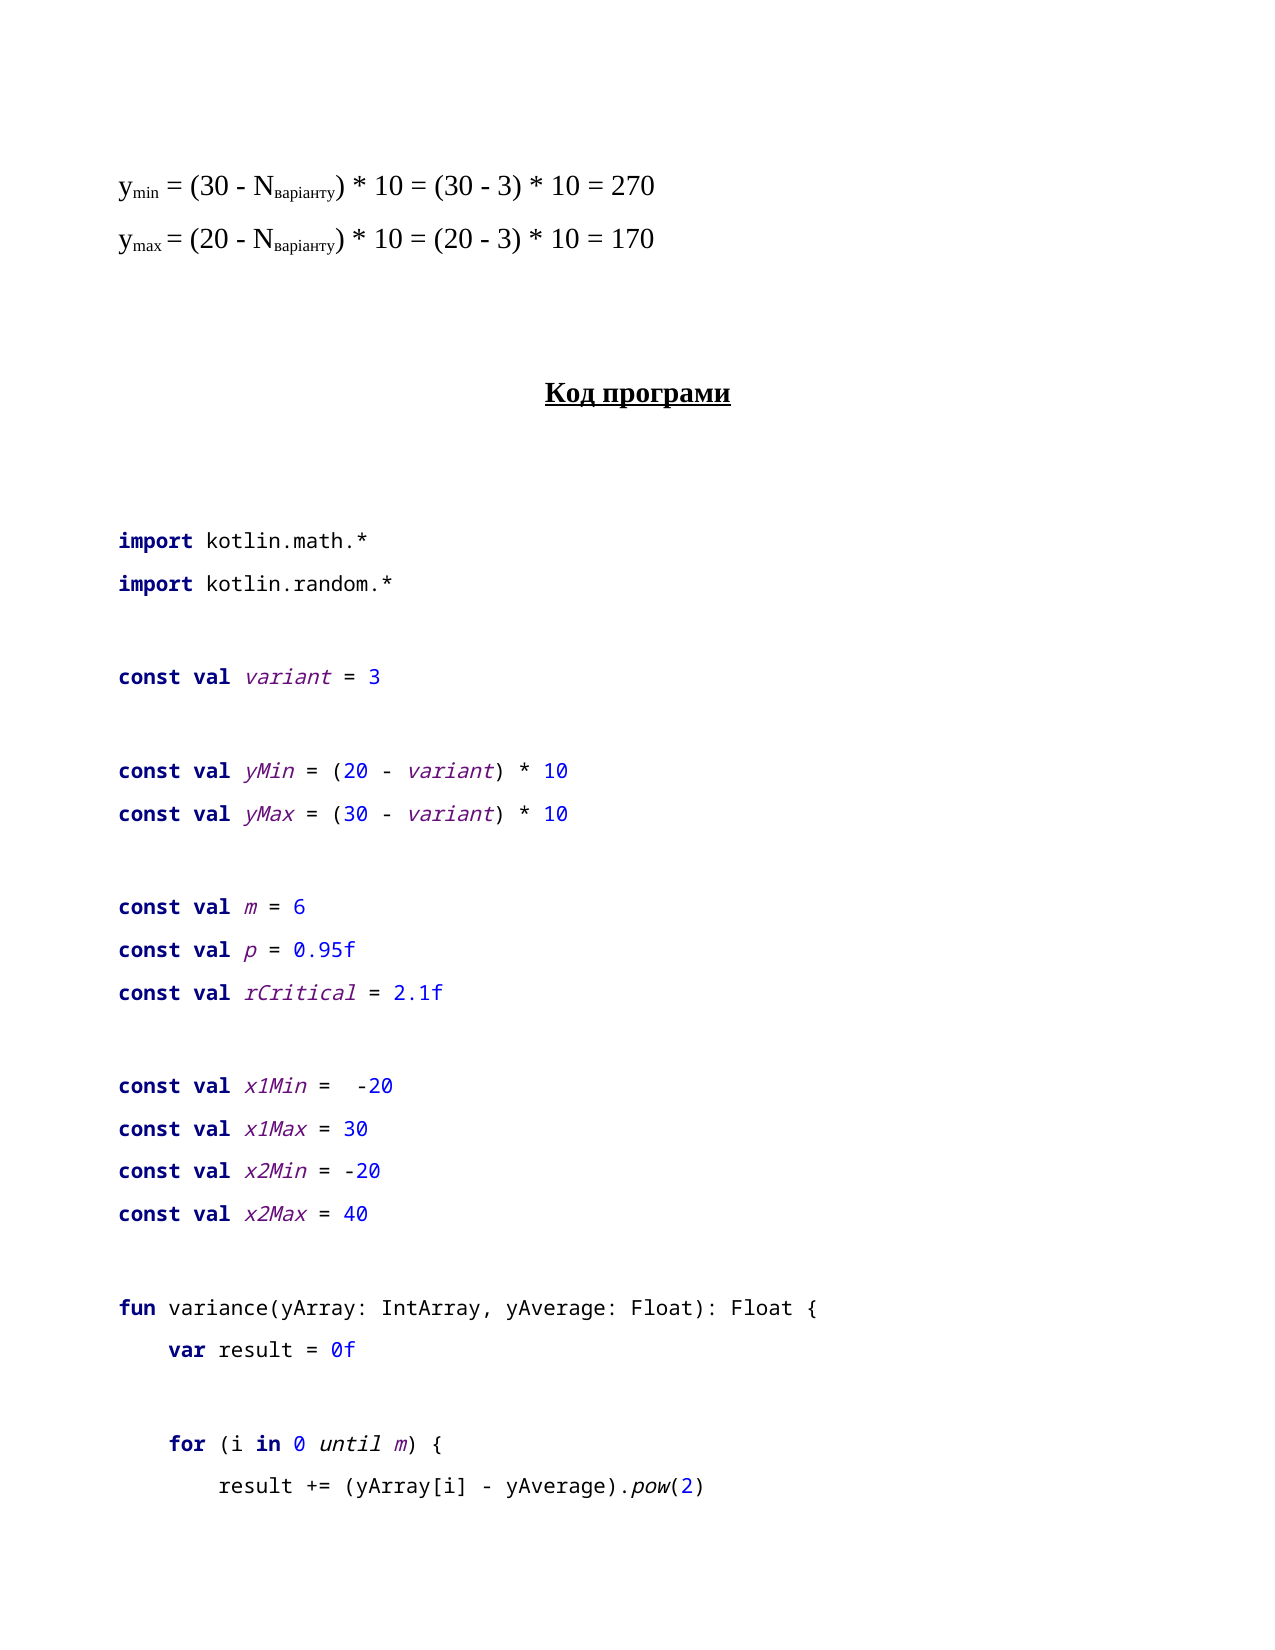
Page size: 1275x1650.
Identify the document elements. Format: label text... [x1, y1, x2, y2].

text ymin = (30 - Nваріанту) * 10 = (30 - 3) * 10 = 270 [118, 168, 1157, 202]
text import kotlin.math.* import kotlin.random.* const val variant = 3 const val yMin = (20 - variant) * 10 const val yMax = (30 - variant) * 10 const val m = 6 const val p = 0.95f const val rCritical = 2.1f const val x1Min = -20 const val x1Max = 30 const val x2Min = -20 const val x2Max = 40 fun variance(yArray: IntArray, yAverage: Float): Float { var result = 0f for (i in 0 until m) { result += (yArray[i] - yAverage).pow(2) [118, 526, 1157, 1500]
text ymax = (20 - Nваріанту) * 10 = (20 - 3) * 10 = 170 [118, 222, 1157, 255]
text Код програми [118, 375, 1157, 409]
